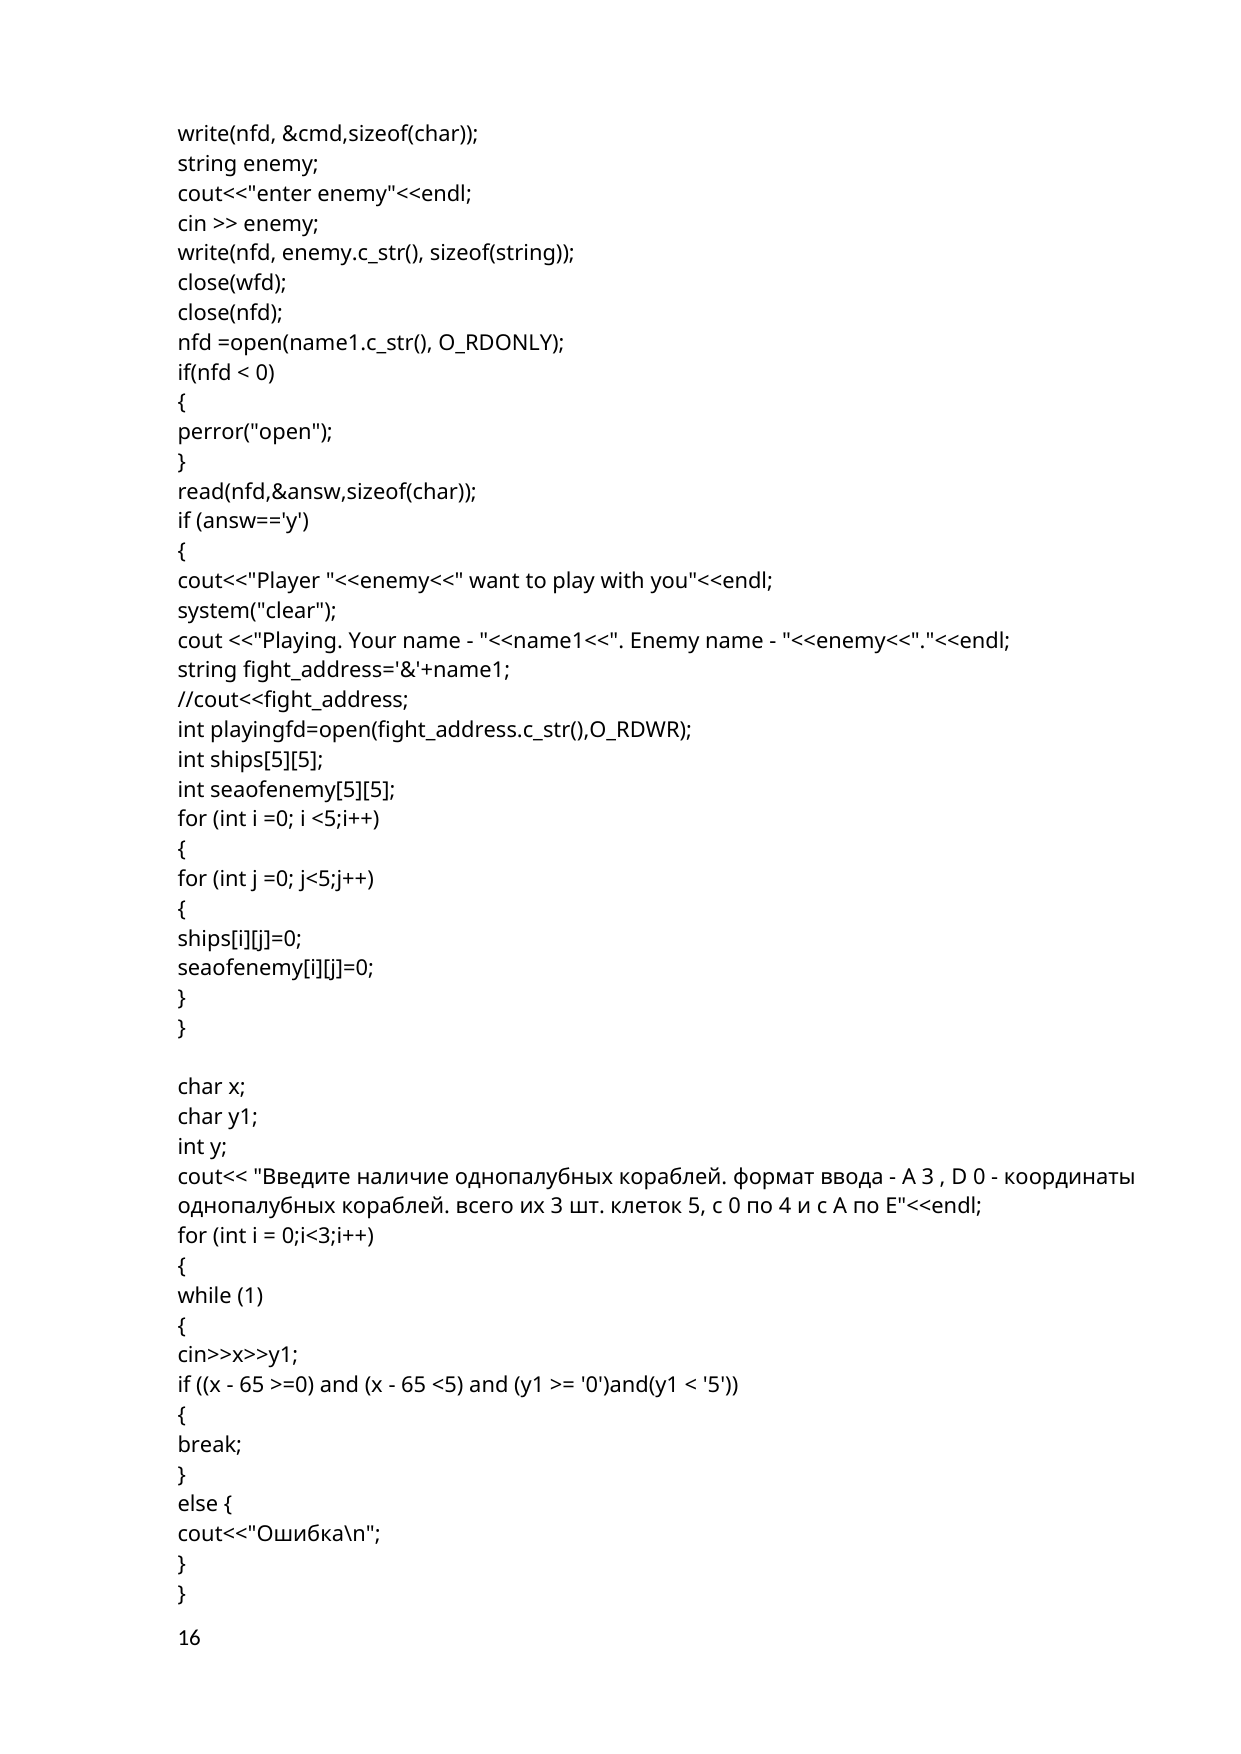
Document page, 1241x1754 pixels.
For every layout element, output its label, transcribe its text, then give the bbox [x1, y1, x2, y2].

text } [177, 1548, 1152, 1578]
text int playingfd=open(fight_address.c_str(),O_RDWR); [177, 714, 1152, 744]
text string fight_address='&'+name1; [177, 654, 1152, 684]
text cout <<"Playing. Your name - "<<name1<<". Enemy name - "<<enemy<<"."<<endl; [177, 624, 1152, 654]
text //cout<<fight_address; [177, 684, 1152, 714]
text system("clear"); [177, 595, 1152, 624]
text string enemy; [177, 148, 1152, 178]
text for (int i =0; i <5;i++) [177, 803, 1152, 833]
text } [177, 1459, 1152, 1488]
text { [177, 893, 1152, 922]
text read(nfd,&answ,sizeof(char)); [177, 476, 1152, 505]
text cout<<"Ошибка\n"; [177, 1518, 1152, 1548]
text perror("open"); [177, 416, 1152, 446]
text char x; [177, 1071, 1152, 1101]
text break; [177, 1429, 1152, 1459]
text cout<<"Player "<<enemy<<" want to play with you"<<endl; [177, 565, 1152, 595]
text for (int i = 0;i<3;i++) [177, 1220, 1152, 1250]
text seaofenemy[i][j]=0; [177, 952, 1152, 982]
text if(nfd < 0) [177, 356, 1152, 386]
text { [177, 833, 1152, 863]
text close(nfd); [177, 297, 1152, 327]
text int ships[5][5]; [177, 744, 1152, 773]
text } [177, 1012, 1152, 1042]
text if (answ=='y') [177, 505, 1152, 535]
text } [177, 446, 1152, 476]
text write(nfd, enemy.c_str(), sizeof(string)); [177, 237, 1152, 267]
text cout<<"enter enemy"<<endl; [177, 178, 1152, 207]
text int y; [177, 1131, 1152, 1161]
text cin>>x>>y1; [177, 1339, 1152, 1369]
text { [177, 1310, 1152, 1339]
text nfd =open(name1.c_str(), O_RDONLY); [177, 327, 1152, 356]
text write(nfd, &cmd,sizeof(char)); [177, 118, 1152, 148]
text while (1) [177, 1280, 1152, 1310]
text } [177, 982, 1152, 1012]
text ships[i][j]=0; [177, 922, 1152, 952]
text { [177, 1399, 1152, 1429]
text for (int j =0; j<5;j++) [177, 863, 1152, 893]
text { [177, 1250, 1152, 1280]
text if ((x - 65 >=0) and (x - 65 <5) and (y1 >= '0')and(y1 < '5')) [177, 1369, 1152, 1399]
text cin >> enemy; [177, 207, 1152, 237]
text cout<< "Введите наличие однопалубных кораблей. формат ввода - A 3 , D 0 - координаты однопалубных кораблей. всего их 3 шт. клеток 5, с 0 по 4 и с A по E"<<endl; [177, 1161, 1152, 1220]
text else { [177, 1488, 1152, 1518]
text char y1; [177, 1101, 1152, 1131]
text close(wfd); [177, 267, 1152, 297]
text { [177, 535, 1152, 565]
text int seaofenemy[5][5]; [177, 773, 1152, 803]
text } [177, 1578, 1152, 1608]
text { [177, 386, 1152, 416]
